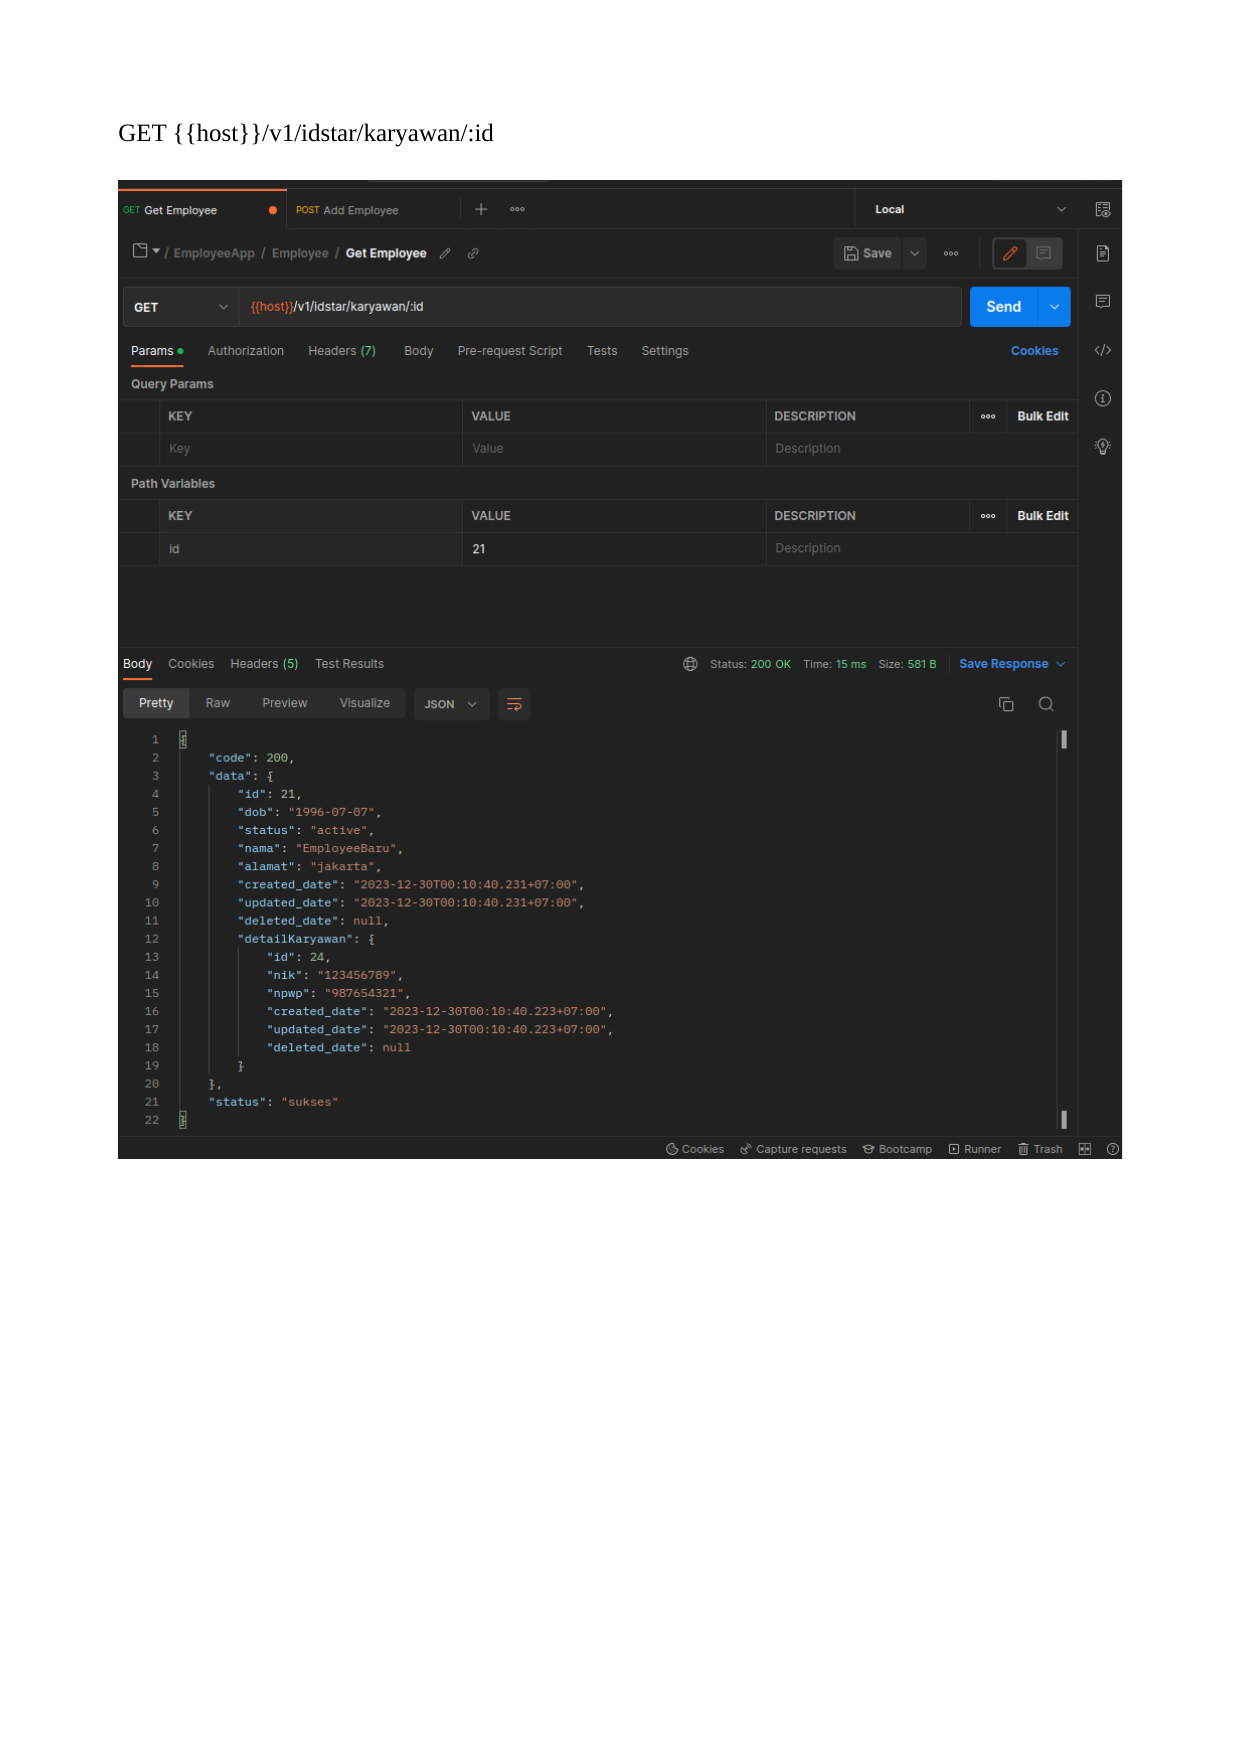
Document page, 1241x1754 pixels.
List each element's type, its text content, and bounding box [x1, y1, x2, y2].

text GET {{host}}/v1/idstar/karyawan/:id [118, 118, 1122, 147]
picture [118, 180, 1123, 1159]
